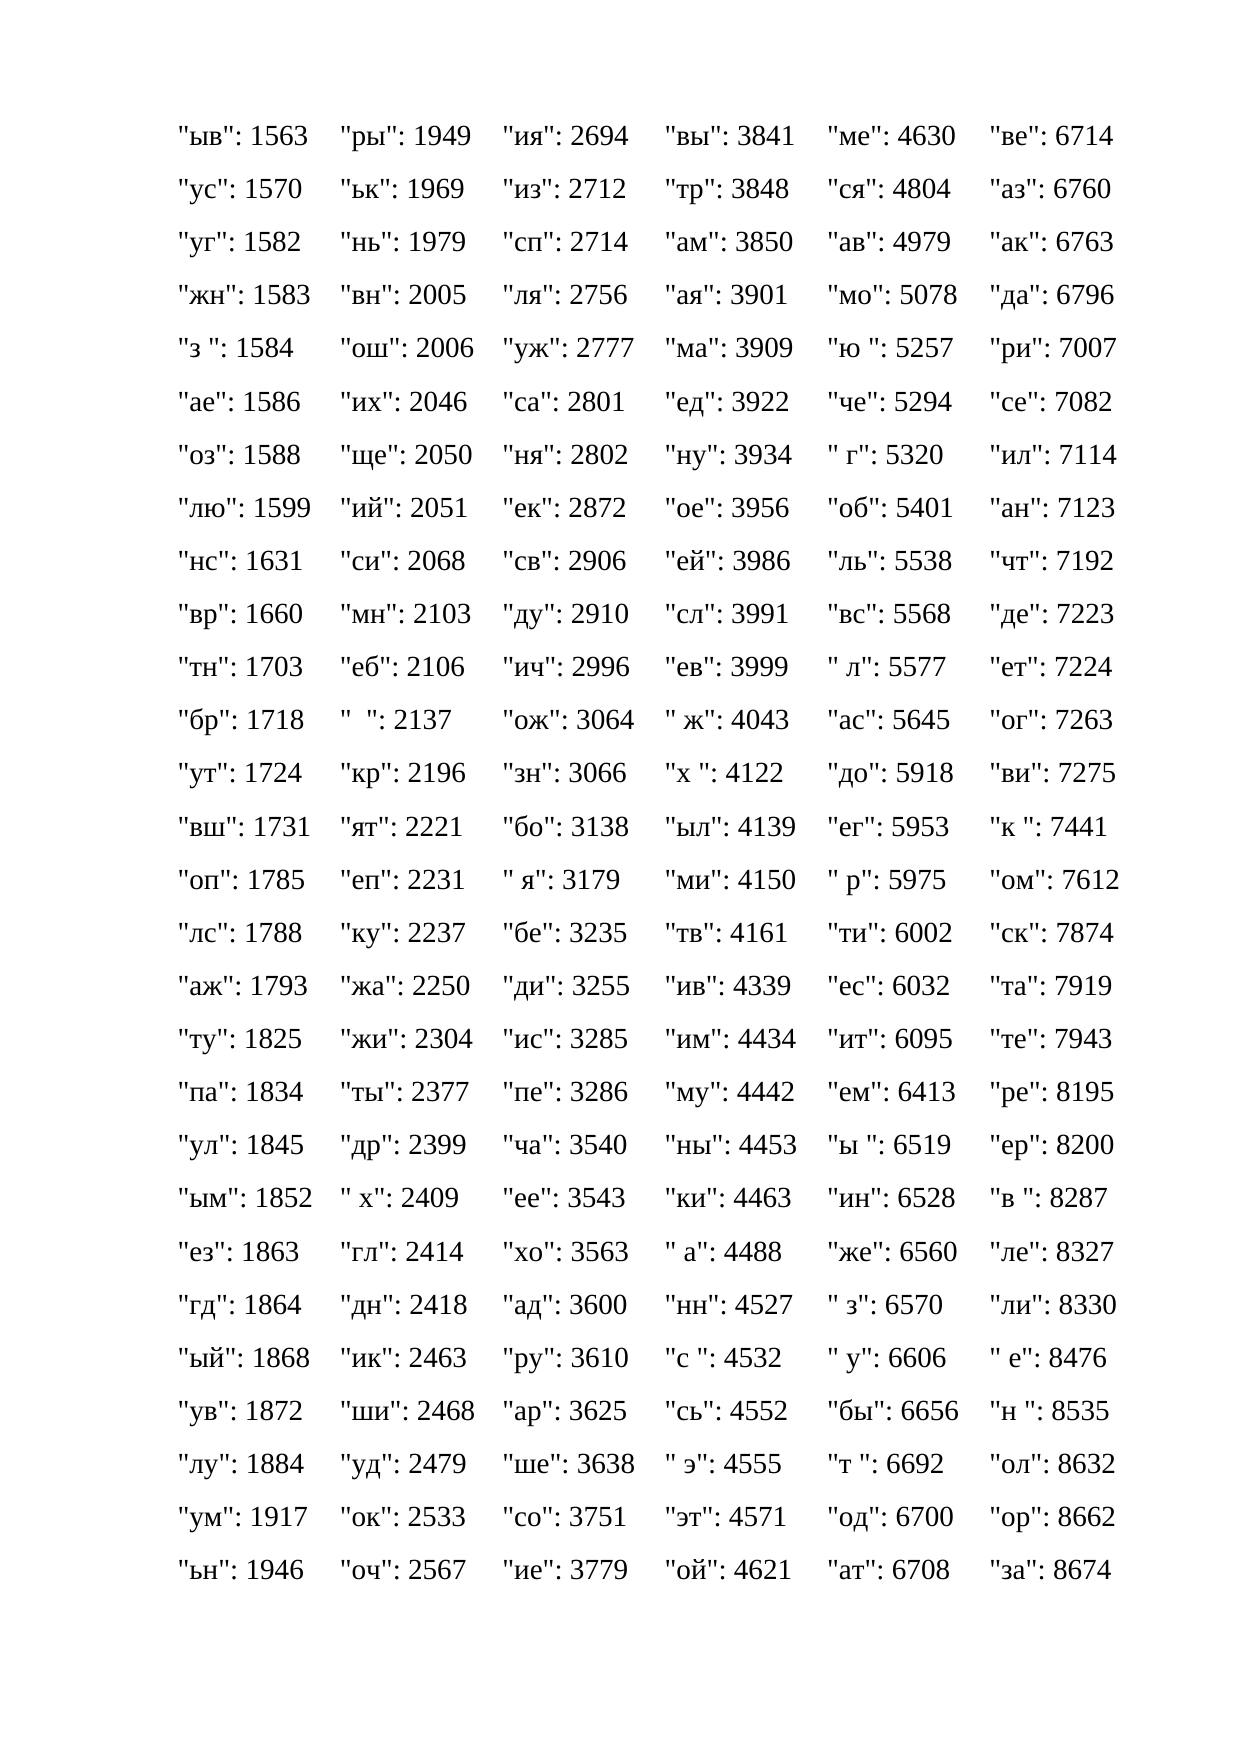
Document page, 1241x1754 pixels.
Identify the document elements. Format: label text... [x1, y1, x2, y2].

text "ут": 1724 [177, 756, 339, 789]
text "ме": 4630 [827, 118, 989, 152]
text "че": 5294 [827, 384, 989, 417]
text "ая": 3901 [664, 277, 827, 311]
text "ет": 7224 [989, 649, 1152, 683]
text "ог": 7263 [989, 702, 1152, 736]
text "ош": 2006 [339, 331, 502, 364]
text "ес": 6032 [827, 968, 989, 1002]
text "ыв": 1563 [177, 118, 339, 152]
text "уж": 2777 [502, 331, 664, 364]
text "ае": 1586 [177, 384, 339, 417]
text "ус": 1570 [177, 171, 339, 205]
text "тр": 3848 [664, 171, 827, 205]
text "ад": 3600 [502, 1287, 664, 1320]
text "си": 2068 [339, 543, 502, 577]
text "ит": 6095 [827, 1021, 989, 1055]
text "ши": 2468 [339, 1393, 502, 1427]
text "ем": 6413 [827, 1074, 989, 1108]
text "ле": 8327 [989, 1234, 1152, 1267]
text "вн": 2005 [339, 277, 502, 311]
text "ум": 1917 [177, 1499, 339, 1533]
text " р": 5975 [827, 862, 989, 895]
text "аж": 1793 [177, 968, 339, 1002]
text "им": 4434 [664, 1021, 827, 1055]
text "ль": 5538 [827, 543, 989, 577]
text "ят": 2221 [339, 809, 502, 842]
text "ис": 3285 [502, 1021, 664, 1055]
text "ту": 1825 [177, 1021, 339, 1055]
text "жа": 2250 [339, 968, 502, 1002]
text "ой": 4621 [664, 1552, 827, 1586]
text "уг": 1582 [177, 224, 339, 258]
text "па": 1834 [177, 1074, 339, 1108]
text "ма": 3909 [664, 331, 827, 364]
text "вс": 5568 [827, 596, 989, 630]
text " а": 4488 [664, 1234, 827, 1267]
text "их": 2046 [339, 384, 502, 417]
text "ув": 1872 [177, 1393, 339, 1427]
text "нн": 4527 [664, 1287, 827, 1320]
text "ан": 7123 [989, 490, 1152, 523]
text "бр": 1718 [177, 702, 339, 736]
text "ру": 3610 [502, 1340, 664, 1373]
text " ж": 4043 [664, 702, 827, 736]
text " г": 5320 [827, 437, 989, 470]
text "ны": 4453 [664, 1127, 827, 1161]
text "ер": 8200 [989, 1127, 1152, 1161]
text "ви": 7275 [989, 756, 1152, 789]
text " л": 5577 [827, 649, 989, 683]
text "дн": 2418 [339, 1287, 502, 1320]
text "кр": 2196 [339, 756, 502, 789]
text "ы ": 6519 [827, 1127, 989, 1161]
text "ор": 8662 [989, 1499, 1152, 1533]
text "ек": 2872 [502, 490, 664, 523]
text "лу": 1884 [177, 1446, 339, 1480]
text "з ": 1584 [177, 331, 339, 364]
text "ск": 7874 [989, 915, 1152, 948]
text "с ": 4532 [664, 1340, 827, 1373]
text "ре": 8195 [989, 1074, 1152, 1108]
text "гл": 2414 [339, 1234, 502, 1267]
text "оч": 2567 [339, 1552, 502, 1586]
text "ча": 3540 [502, 1127, 664, 1161]
text "за": 8674 [989, 1552, 1152, 1586]
text "еб": 2106 [339, 649, 502, 683]
text "ся": 4804 [827, 171, 989, 205]
text "ьк": 1969 [339, 171, 502, 205]
text "ик": 2463 [339, 1340, 502, 1373]
text "лс": 1788 [177, 915, 339, 948]
text "ав": 4979 [827, 224, 989, 258]
text "же": 6560 [827, 1234, 989, 1267]
text "ул": 1845 [177, 1127, 339, 1161]
text "чт": 7192 [989, 543, 1152, 577]
text "ый": 1868 [177, 1340, 339, 1373]
text " э": 4555 [664, 1446, 827, 1480]
text "ин": 6528 [827, 1181, 989, 1214]
text "ия": 2694 [502, 118, 664, 152]
text "св": 2906 [502, 543, 664, 577]
text "ас": 5645 [827, 702, 989, 736]
text "ду": 2910 [502, 596, 664, 630]
text "ий": 2051 [339, 490, 502, 523]
text "вр": 1660 [177, 596, 339, 630]
text "сл": 3991 [664, 596, 827, 630]
text "бе": 3235 [502, 915, 664, 948]
text "н ": 8535 [989, 1393, 1152, 1427]
text "вш": 1731 [177, 809, 339, 842]
text "са": 2801 [502, 384, 664, 417]
text " х": 2409 [339, 1181, 502, 1214]
text "те": 7943 [989, 1021, 1152, 1055]
text "гд": 1864 [177, 1287, 339, 1320]
text "ие": 3779 [502, 1552, 664, 1586]
text "об": 5401 [827, 490, 989, 523]
text "ку": 2237 [339, 915, 502, 948]
text "х ": 4122 [664, 756, 827, 789]
text "тн": 1703 [177, 649, 339, 683]
text "ак": 6763 [989, 224, 1152, 258]
text " з": 6570 [827, 1287, 989, 1320]
text "ок": 2533 [339, 1499, 502, 1533]
text "ще": 2050 [339, 437, 502, 470]
text "эт": 4571 [664, 1499, 827, 1533]
text "зн": 3066 [502, 756, 664, 789]
text "лю": 1599 [177, 490, 339, 523]
text "ли": 8330 [989, 1287, 1152, 1320]
text "ол": 8632 [989, 1446, 1152, 1480]
text "ты": 2377 [339, 1074, 502, 1108]
text "ше": 3638 [502, 1446, 664, 1480]
text "де": 7223 [989, 596, 1152, 630]
text "хо": 3563 [502, 1234, 664, 1267]
text "сп": 2714 [502, 224, 664, 258]
text "ич": 2996 [502, 649, 664, 683]
text "ыл": 4139 [664, 809, 827, 842]
text "ез": 1863 [177, 1234, 339, 1267]
text "му": 4442 [664, 1074, 827, 1108]
text "ил": 7114 [989, 437, 1152, 470]
text "ю ": 5257 [827, 331, 989, 364]
text "нь": 1979 [339, 224, 502, 258]
text "ив": 4339 [664, 968, 827, 1002]
text "до": 5918 [827, 756, 989, 789]
text "се": 7082 [989, 384, 1152, 417]
text "ее": 3543 [502, 1181, 664, 1214]
text "ам": 3850 [664, 224, 827, 258]
text "аз": 6760 [989, 171, 1152, 205]
text "жи": 2304 [339, 1021, 502, 1055]
text "ег": 5953 [827, 809, 989, 842]
text "мо": 5078 [827, 277, 989, 311]
text "ти": 6002 [827, 915, 989, 948]
text "ьн": 1946 [177, 1552, 339, 1586]
text "пе": 3286 [502, 1074, 664, 1108]
text " ": 2137 [339, 702, 502, 736]
text "од": 6700 [827, 1499, 989, 1533]
text "нс": 1631 [177, 543, 339, 577]
text "ат": 6708 [827, 1552, 989, 1586]
text "ди": 3255 [502, 968, 664, 1002]
text "т ": 6692 [827, 1446, 989, 1480]
text "в ": 8287 [989, 1181, 1152, 1214]
text "ед": 3922 [664, 384, 827, 417]
text "да": 6796 [989, 277, 1152, 311]
text "оп": 1785 [177, 862, 339, 895]
text "ве": 6714 [989, 118, 1152, 152]
text "ми": 4150 [664, 862, 827, 895]
text "ар": 3625 [502, 1393, 664, 1427]
text "ом": 7612 [989, 862, 1152, 895]
text "со": 3751 [502, 1499, 664, 1533]
text "ня": 2802 [502, 437, 664, 470]
text "уд": 2479 [339, 1446, 502, 1480]
text "сь": 4552 [664, 1393, 827, 1427]
text "ым": 1852 [177, 1181, 339, 1214]
text "ое": 3956 [664, 490, 827, 523]
text " я": 3179 [502, 862, 664, 895]
text "та": 7919 [989, 968, 1152, 1002]
text "ля": 2756 [502, 277, 664, 311]
text "др": 2399 [339, 1127, 502, 1161]
text "ры": 1949 [339, 118, 502, 152]
text "ев": 3999 [664, 649, 827, 683]
text "ож": 3064 [502, 702, 664, 736]
text "бо": 3138 [502, 809, 664, 842]
text "оз": 1588 [177, 437, 339, 470]
text "ри": 7007 [989, 331, 1152, 364]
text "жн": 1583 [177, 277, 339, 311]
text " у": 6606 [827, 1340, 989, 1373]
text "бы": 6656 [827, 1393, 989, 1427]
text "к ": 7441 [989, 809, 1152, 842]
text "ну": 3934 [664, 437, 827, 470]
text "вы": 3841 [664, 118, 827, 152]
text " е": 8476 [989, 1340, 1152, 1373]
text "тв": 4161 [664, 915, 827, 948]
text "из": 2712 [502, 171, 664, 205]
text "мн": 2103 [339, 596, 502, 630]
text "еп": 2231 [339, 862, 502, 895]
text "ки": 4463 [664, 1181, 827, 1214]
text "ей": 3986 [664, 543, 827, 577]
